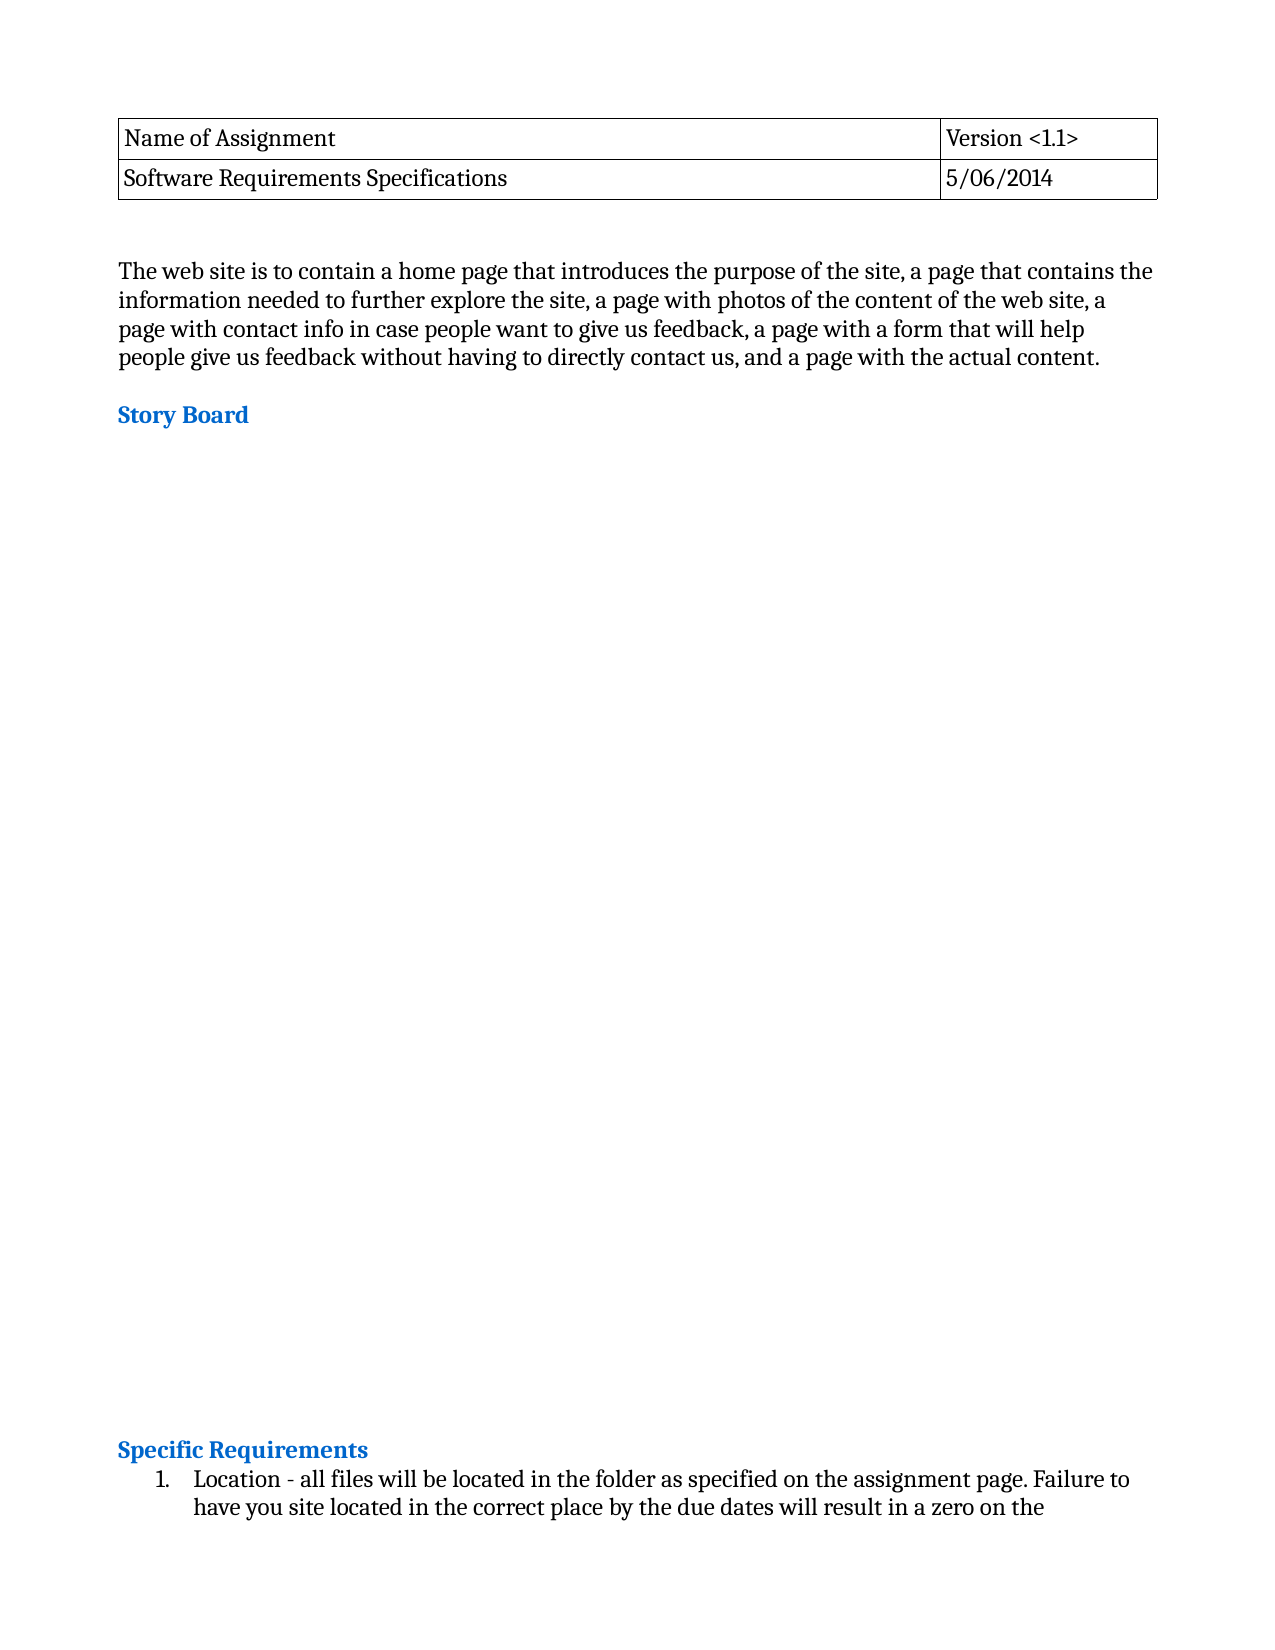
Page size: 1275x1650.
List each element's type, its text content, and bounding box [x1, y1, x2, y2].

text The web site is to contain a home page that introduces the purpose of the site, a page that contains the information needed to further explore the site, a page with photos of the content of the web site, a page with contact info in case people want to give us feedback, a page with a form that will help people give us feedback without having to directly contact us, and a page with the actual content. [118, 257, 1157, 372]
text Story Board [118, 401, 1157, 429]
text Specific Requirements [118, 1436, 1157, 1464]
list Location - all files will be located in the folder as specified on the assignment page. Failure to have you site located in the correct place by the due dates will result in a zero on the [156, 1464, 1157, 1522]
